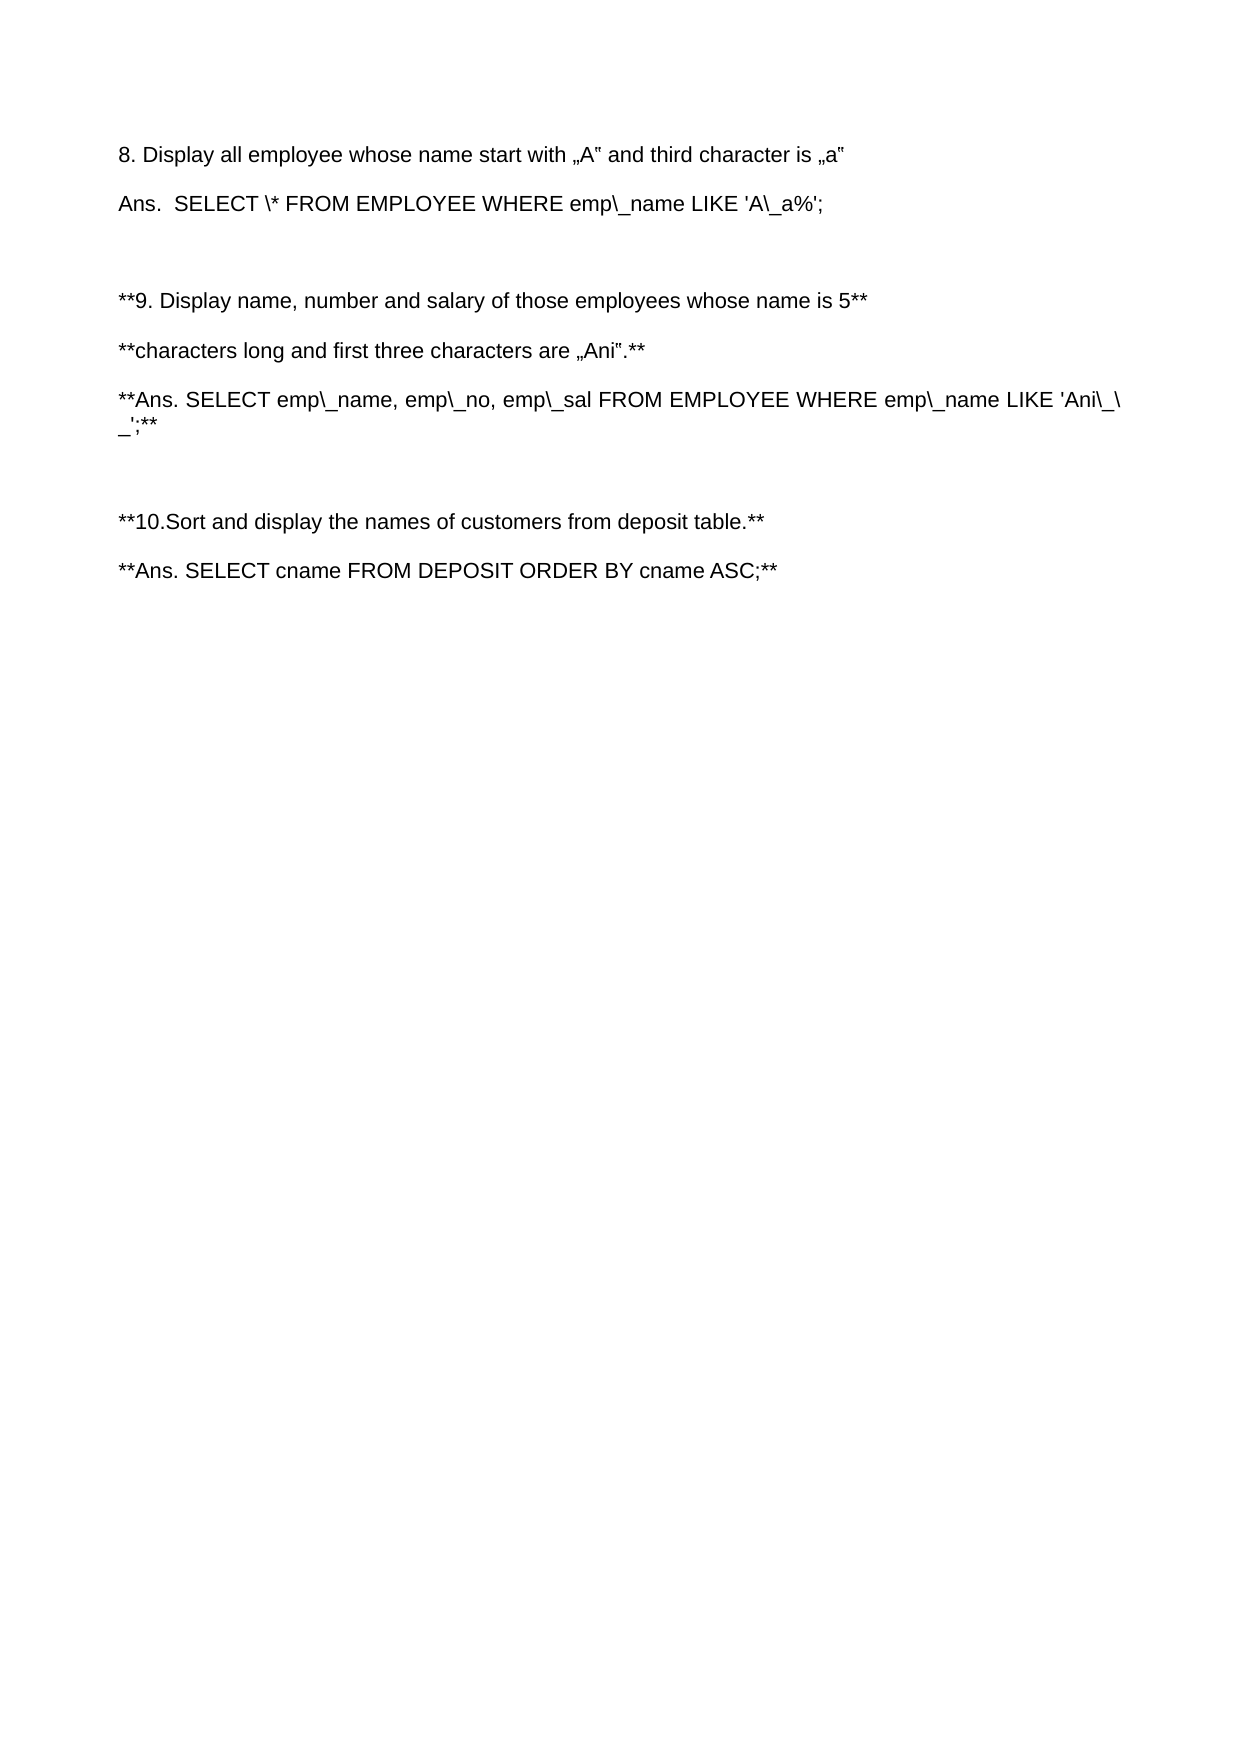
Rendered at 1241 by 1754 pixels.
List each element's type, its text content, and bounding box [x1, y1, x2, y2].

text **Ans. SELECT emp\_name, emp\_no, emp\_sal FROM EMPLOYEE WHERE emp\_name LIKE 'Ani\_\_';** [118, 387, 1122, 437]
text **9. Display name, number and salary of those employees whose name is 5** [118, 288, 1122, 313]
text 8. Display all employee whose name start with „A‟ and third character is „a‟ [118, 142, 1122, 167]
text **10.Sort and display the names of customers from deposit table.** [118, 509, 1122, 534]
text Ans. SELECT \* FROM EMPLOYEE WHERE emp\_name LIKE 'A\_a%'; [118, 191, 1122, 216]
text **Ans. SELECT cname FROM DEPOSIT ORDER BY cname ASC;** [118, 558, 1122, 583]
text **characters long and first three characters are „Ani‟.** [118, 337, 1122, 363]
